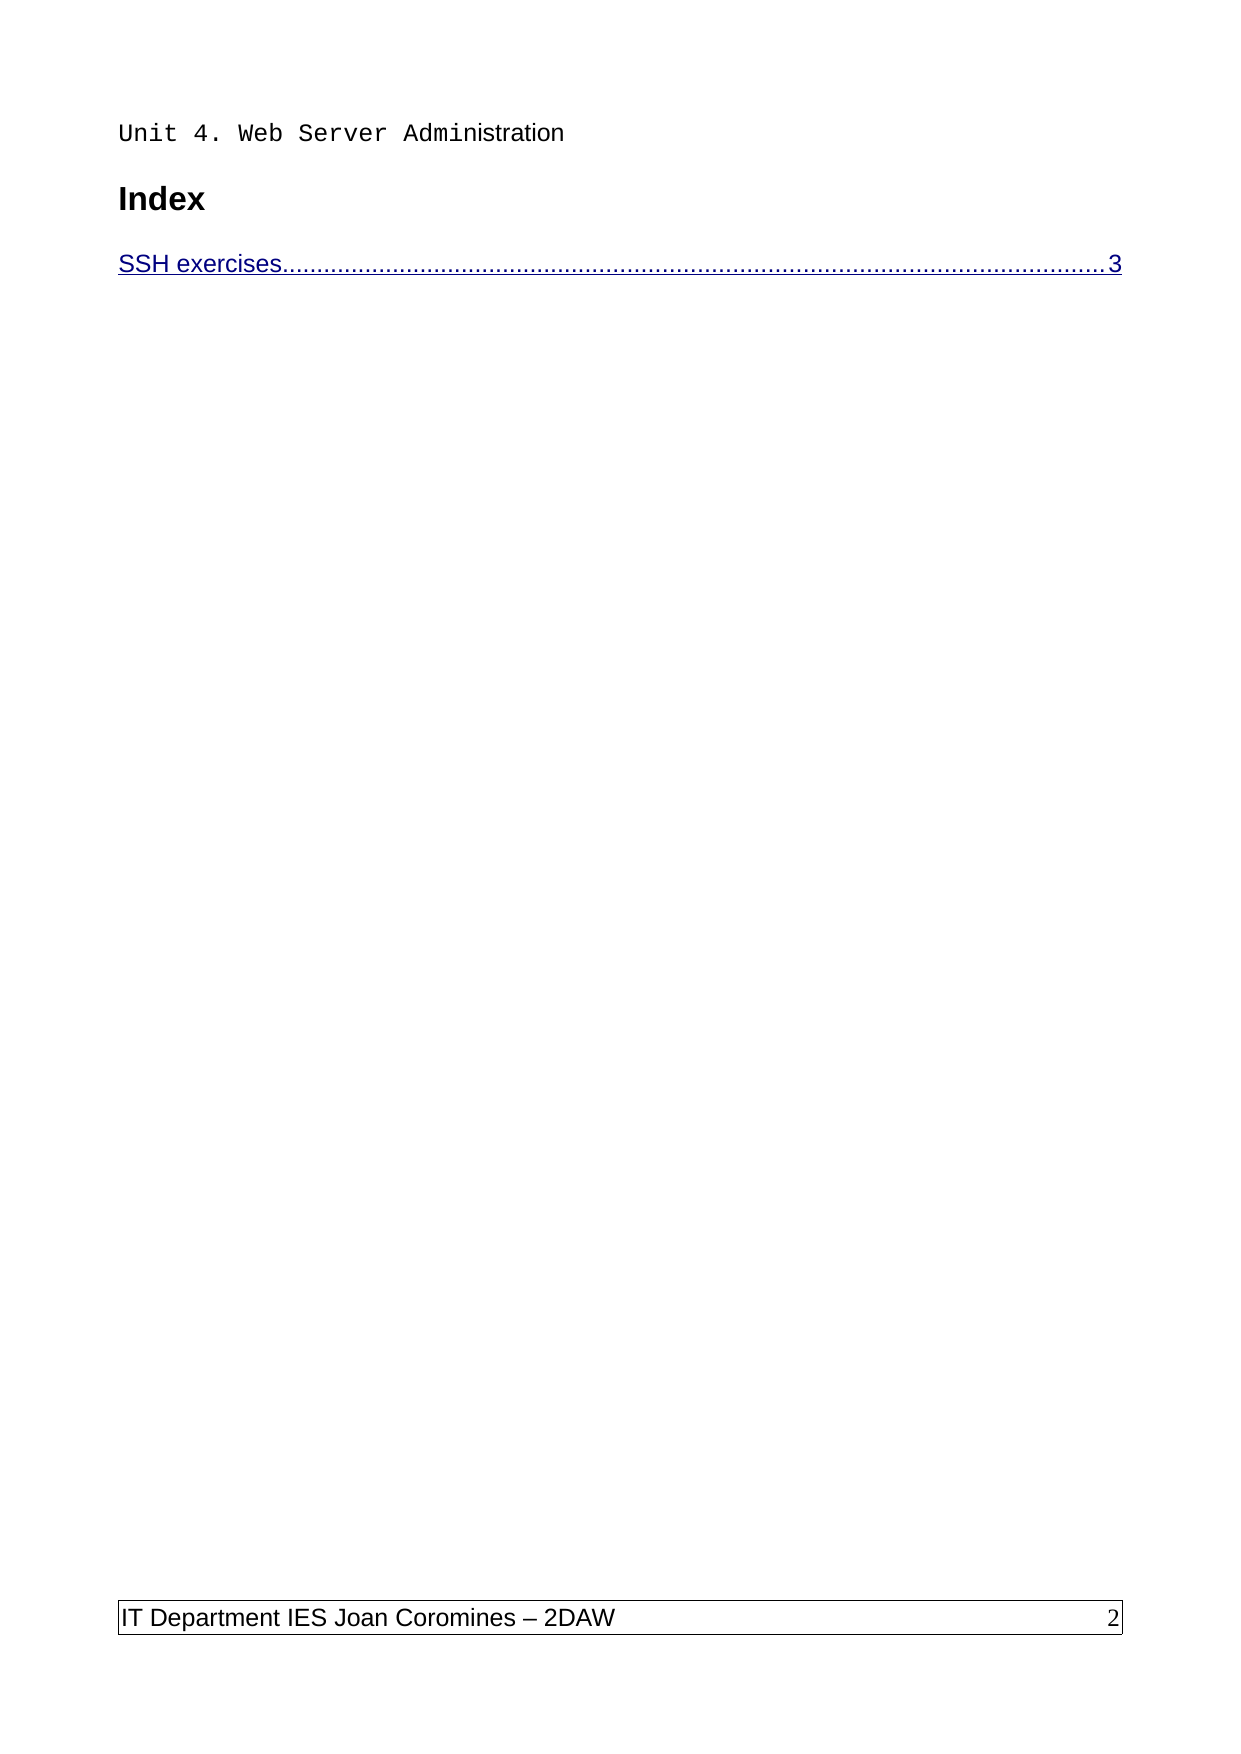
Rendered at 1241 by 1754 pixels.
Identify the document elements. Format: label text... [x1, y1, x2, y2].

subtitle Index [118, 178, 1122, 217]
text SSH exercises 3 [118, 249, 1122, 274]
